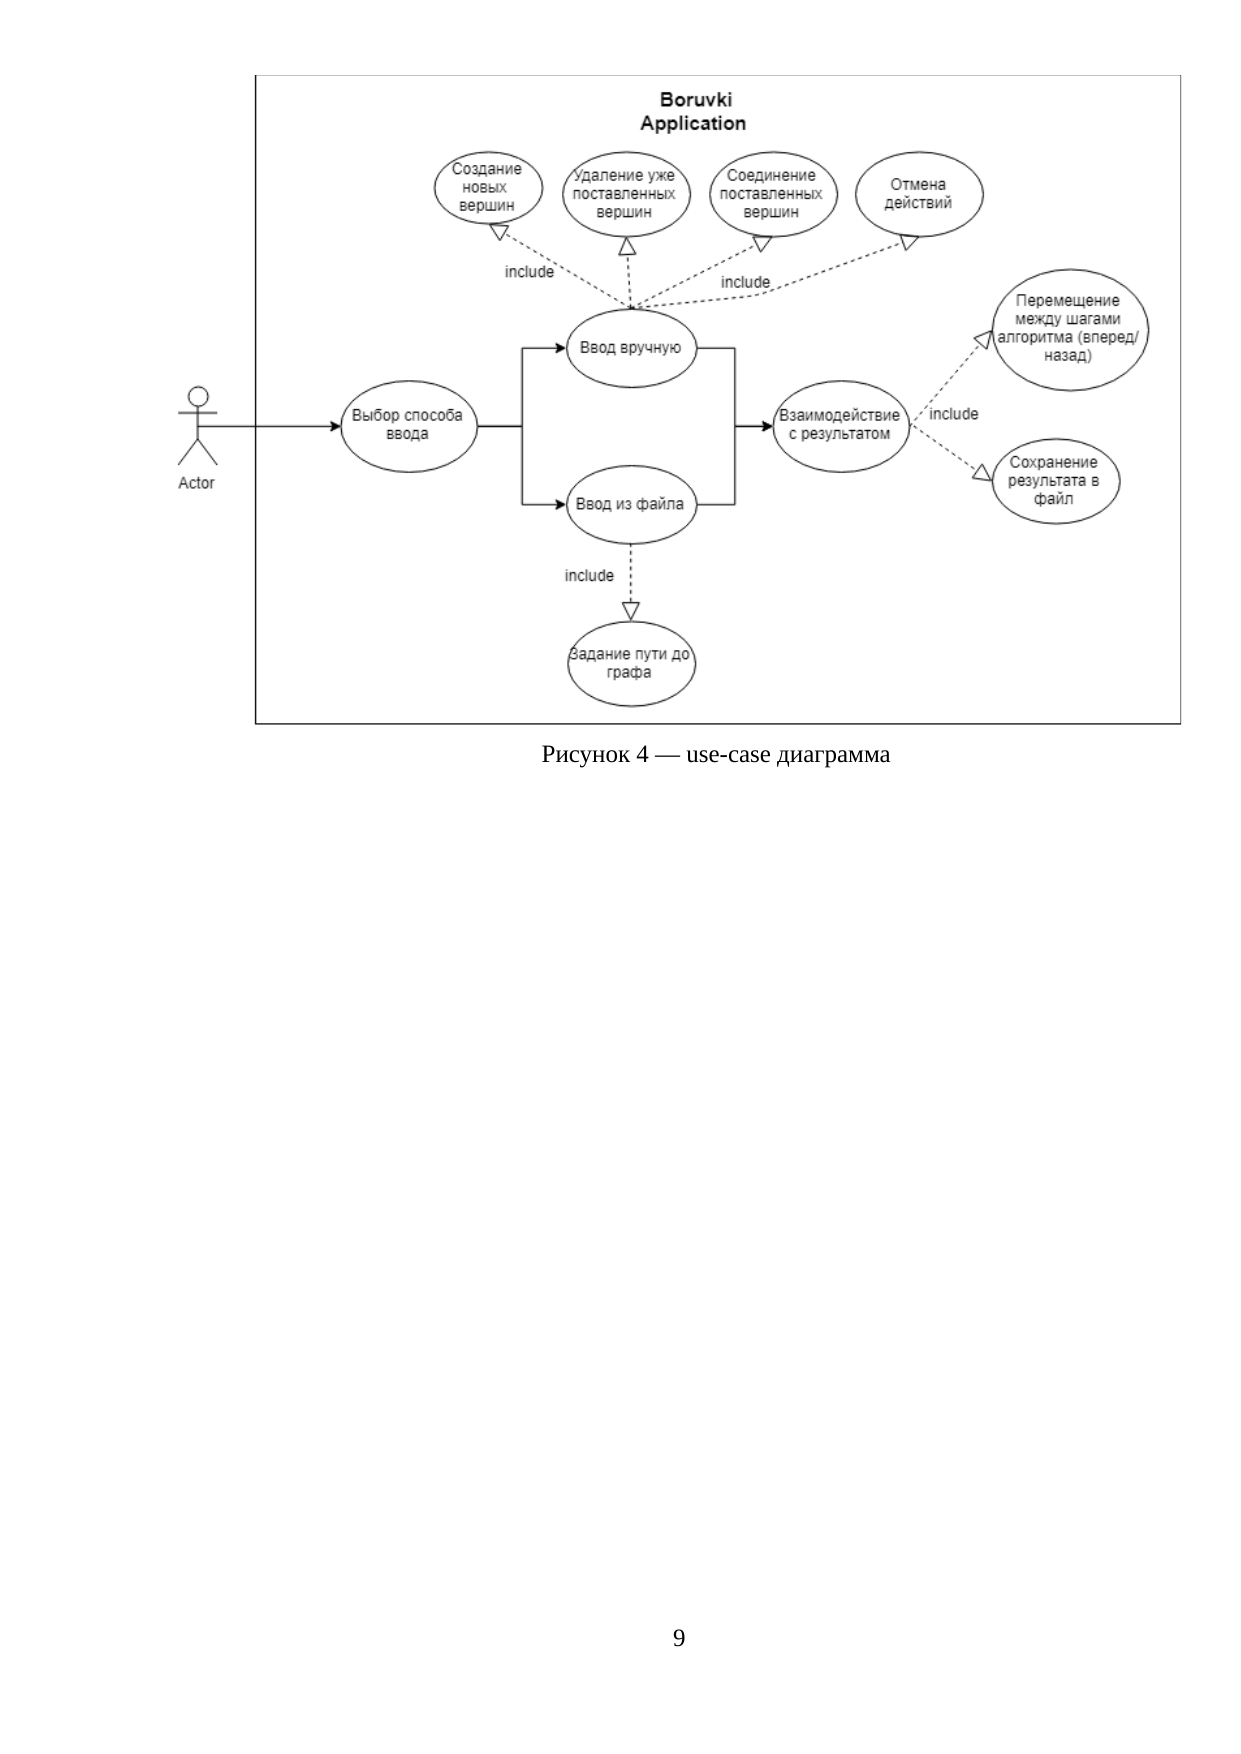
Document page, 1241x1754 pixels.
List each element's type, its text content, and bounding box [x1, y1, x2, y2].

text Рисунок 4 — use-case диаграмма [177, 726, 1181, 768]
